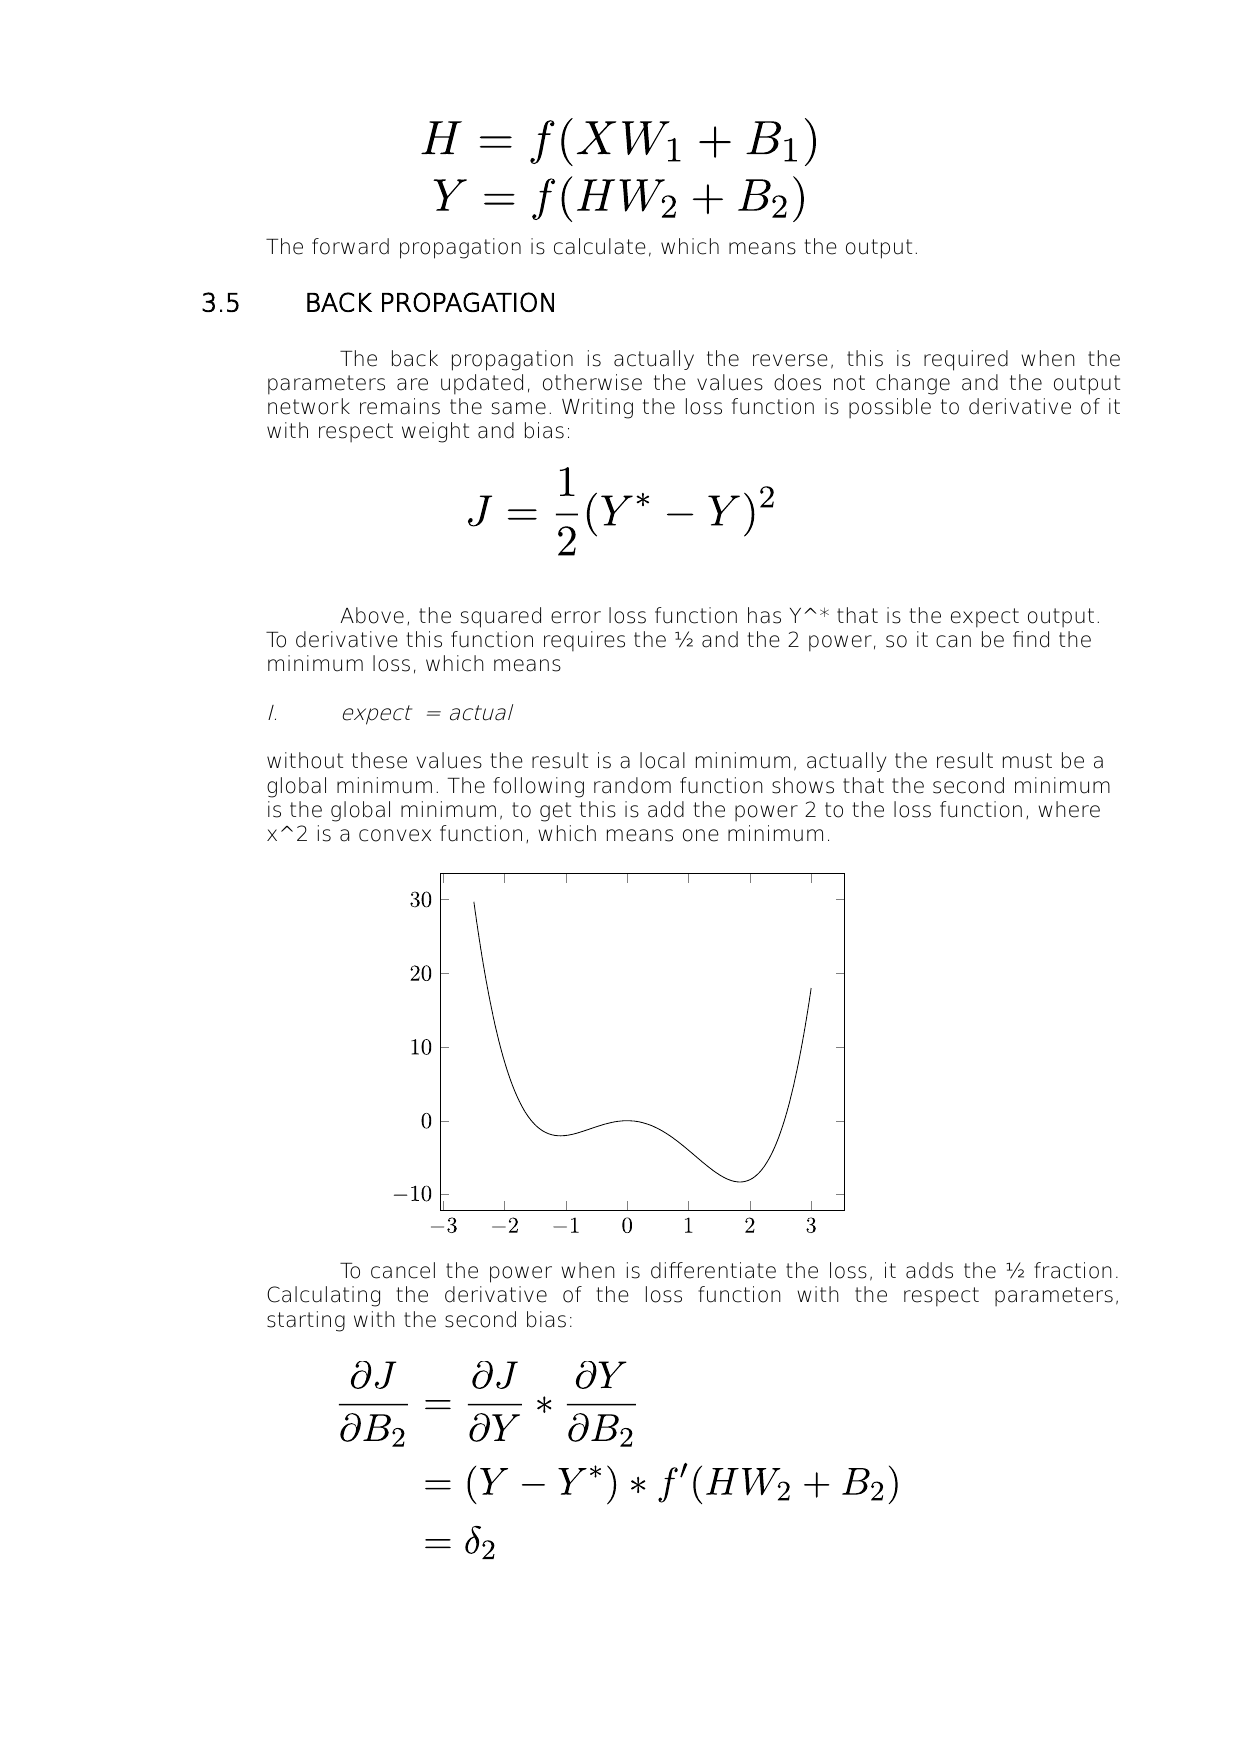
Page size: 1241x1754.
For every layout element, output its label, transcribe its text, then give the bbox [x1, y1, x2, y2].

text without these values the result is a local minimum, actually the result must be a global minimum. The following random function shows that the second minimum is the global minimum, to get this is add the power 2 to the loss function, where x^2 is a convex function, which means one minimum. [266, 749, 1122, 847]
text The back propagation is actually the reverse, this is required when the parameters are updated, otherwise the values does not change and the output network remains the same. Writing the loss function is possible to derivative of it with respect weight and bias: [266, 347, 1122, 444]
list expect = actual [266, 701, 1122, 725]
text To cancel the power when is differentiate the loss, it adds the ½ fraction. Calculating the derivative of the loss function with the respect parameters, starting with the second bias: [266, 1259, 1122, 1332]
text The forward propagation is calculate, which means the output. [266, 235, 1122, 259]
text Above, the squared error loss function has Y^* that is the expect output. To derivative this function requires the ½ and the 2 power, so it can be find the minimum loss, which means [266, 604, 1122, 677]
list BACK PROPAGATION [193, 288, 1122, 317]
